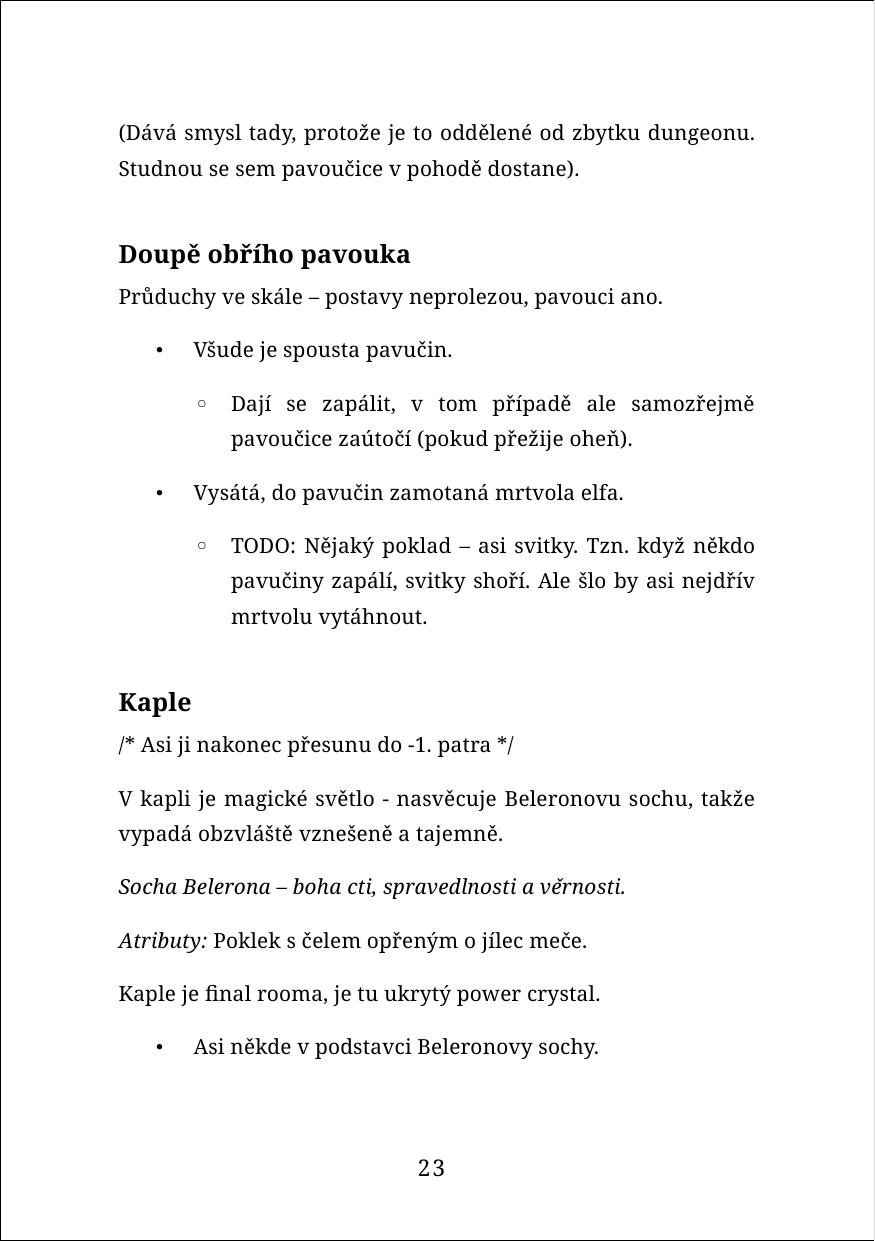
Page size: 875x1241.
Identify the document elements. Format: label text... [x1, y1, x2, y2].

text (Dává smysl tady, protože je to oddělené od zbytku dungeonu. Studnou se sem pavoučice v pohodě dostane). [118, 118, 756, 182]
text /* Asi ji nakonec přesunu do -1. patra */ [118, 731, 756, 759]
subtitle Doupě obřího pavouka [118, 237, 756, 271]
subtitle Kaple [118, 685, 756, 719]
list Asi někde v podstavci Beleronovy sochy. [156, 1032, 756, 1061]
list Všude je spousta pavučin. [156, 336, 756, 364]
text Atributy: Poklek s čelem opřeným o jílec meče. [118, 926, 756, 954]
list TODO: Nějaký poklad – asi svitky. Tzn. když někdo pavučiny zapálí, svitky shoří. Ale šlo by asi nejdřív mrtvolu vytáhnout. [193, 531, 756, 630]
list Vysátá, do pavučin zamotaná mrtvola elfa. [156, 478, 756, 506]
list Dají se zapálit, v tom případě ale samozřejmě pavoučice zaútočí (pokud přežije oheň). [193, 389, 756, 453]
text Kaple je final rooma, je tu ukrytý power crystal. [118, 979, 756, 1007]
text V kapli je magické světlo - nasvěcuje Beleronovu sochu, takže vypadá obzvláště vznešeně a tajemně. [118, 784, 756, 848]
text Socha Belerona – boha cti, spravedlnosti a věrnosti. [118, 872, 756, 901]
text Průduchy ve skále – postavy neprolezou, pavouci ano. [118, 282, 756, 311]
